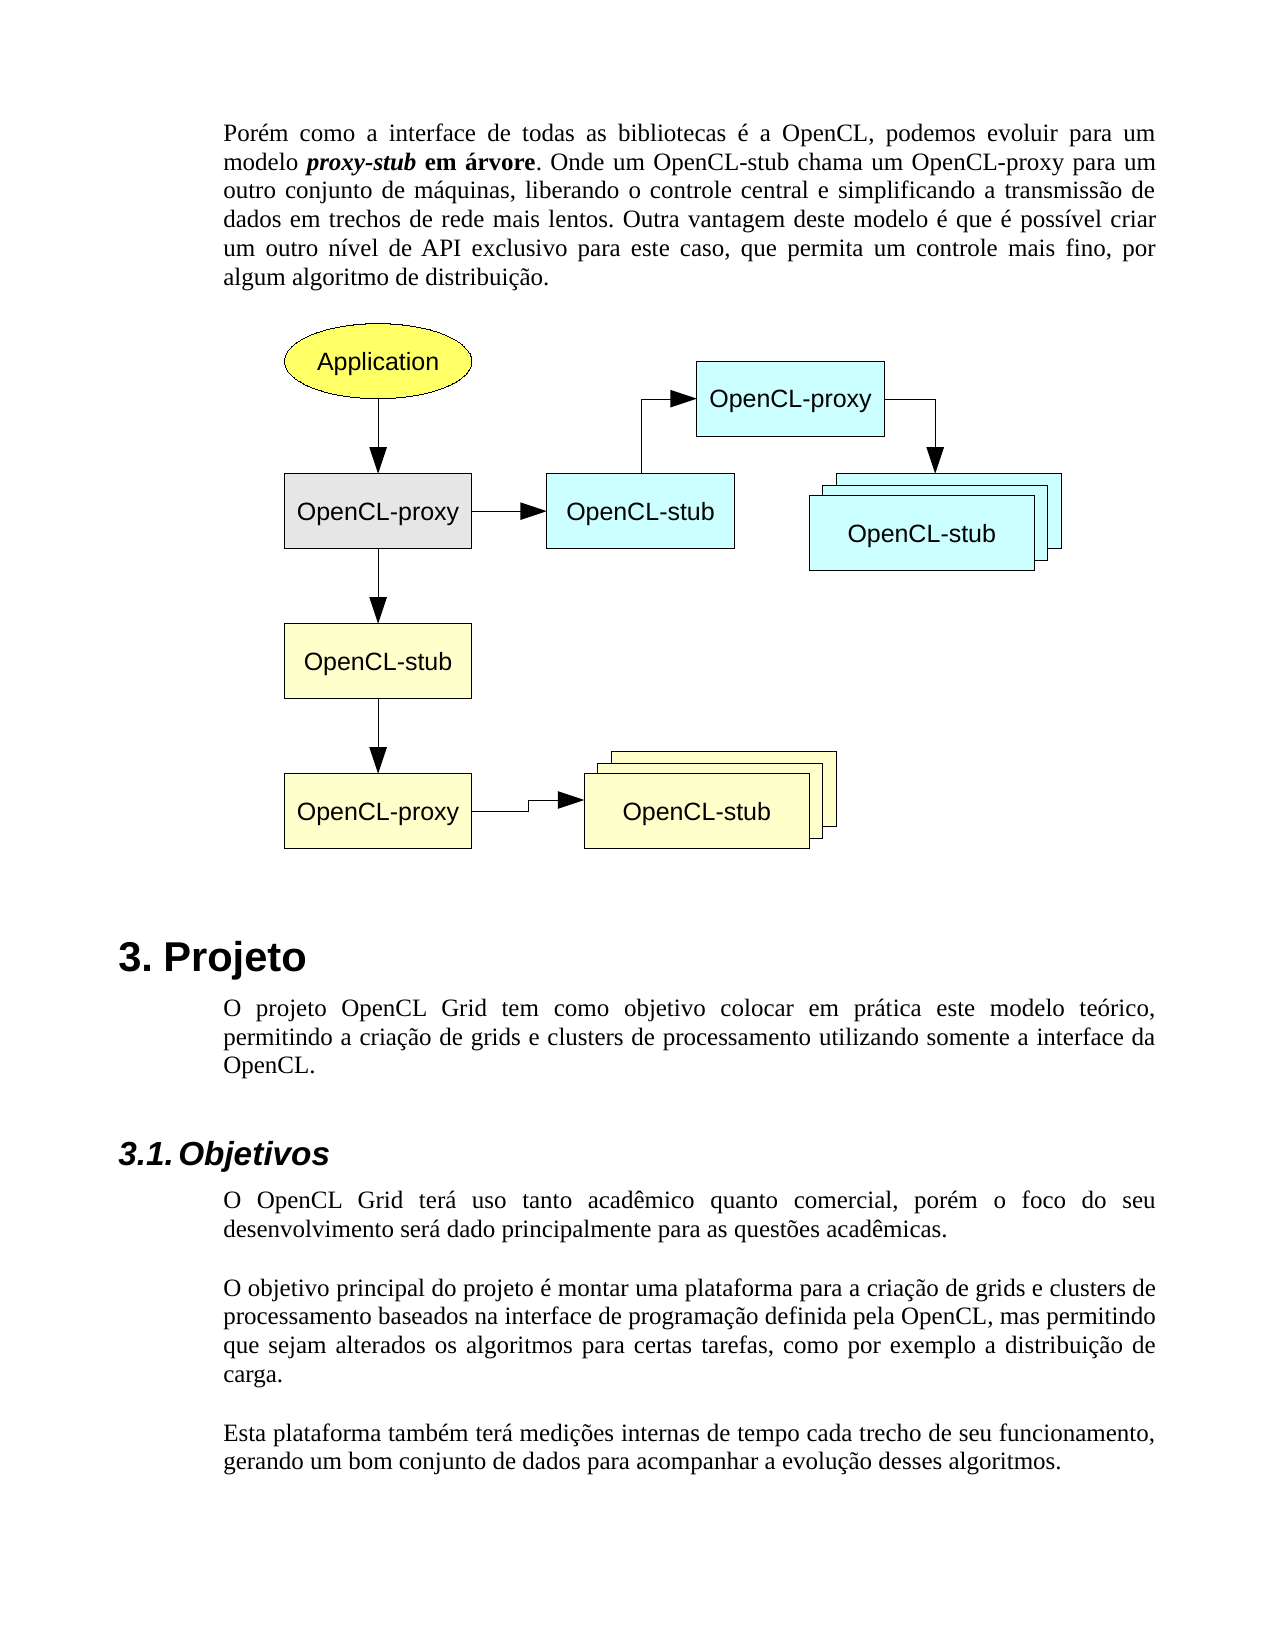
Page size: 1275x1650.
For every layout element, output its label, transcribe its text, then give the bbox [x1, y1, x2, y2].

subtitle Objetivos [118, 1134, 1157, 1173]
subtitle Projeto [118, 933, 1157, 981]
text O projeto OpenCL Grid tem como objetivo colocar em prática este modelo teórico, permitindo a criação de grids e clusters de processamento utilizando somente a interface da OpenCL. [223, 993, 1157, 1079]
text O objetivo principal do projeto é montar uma plataforma para a criação de grids e clusters de processamento baseados na interface de programação definida pela OpenCL, mas permitindo que sejam alterados os algoritmos para certas tarefas, como por exemplo a distribuição de carga. [223, 1273, 1157, 1388]
text O OpenCL Grid terá uso tanto acadêmico quanto comercial, porém o foco do seu desenvolvimento será dado principalmente para as questões acadêmicas. [223, 1185, 1157, 1243]
text Porém como a interface de todas as bibliotecas é a OpenCL, podemos evoluir para um modelo proxy-stub em árvore. Onde um OpenCL-stub chama um OpenCL-proxy para um outro conjunto de máquinas, liberando o controle central e simplificando a transmissão de dados em trechos de rede mais lentos. Outra vantagem deste modelo é que é possível criar um outro nível de API exclusivo para este caso, que permita um controle mais fino, por algum algoritmo de distribuição. [223, 118, 1157, 291]
text Esta plataforma também terá medições internas de tempo cada trecho de seu funcionamento, gerando um bom conjunto de dados para acompanhar a evolução desses algoritmos. [223, 1418, 1157, 1475]
